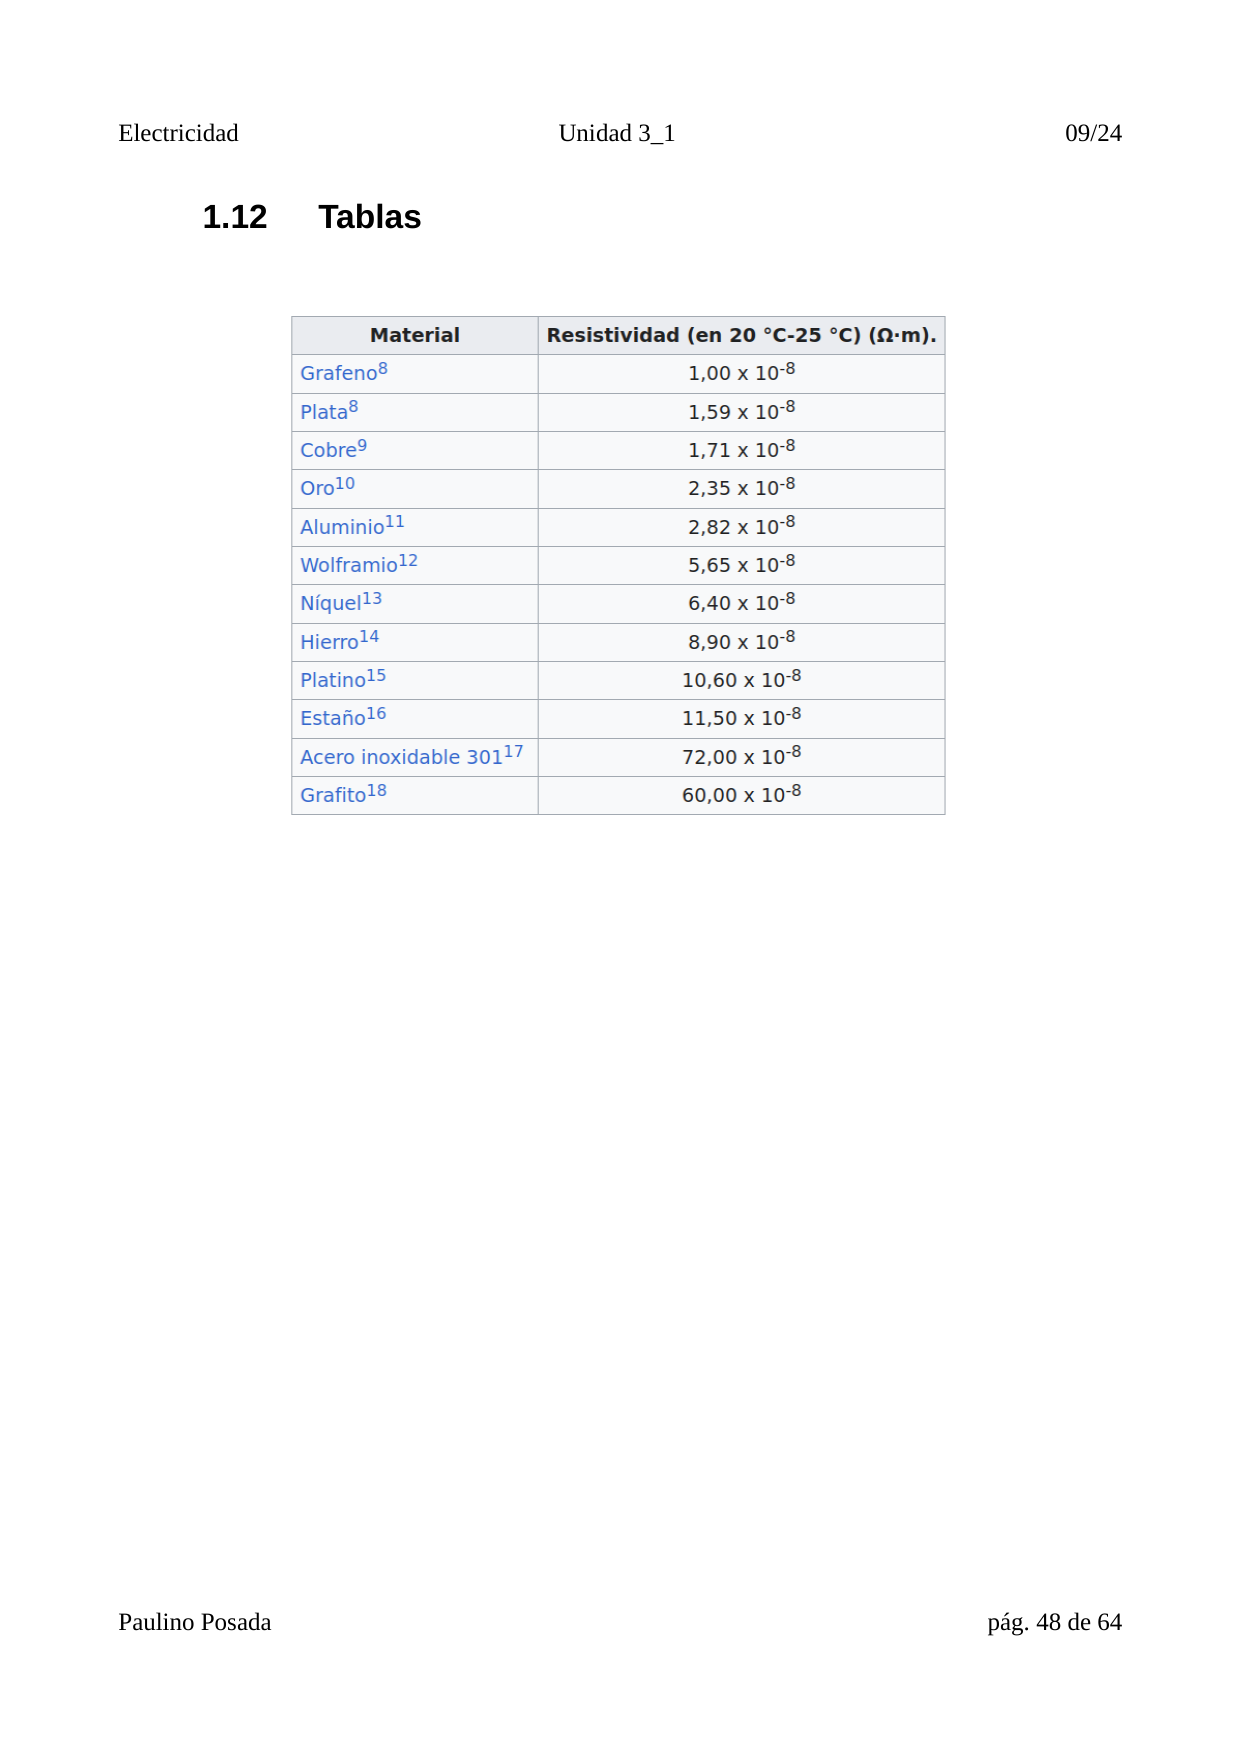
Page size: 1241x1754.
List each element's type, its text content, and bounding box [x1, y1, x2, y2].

subtitle Tablas [193, 197, 1122, 236]
picture [282, 310, 958, 822]
